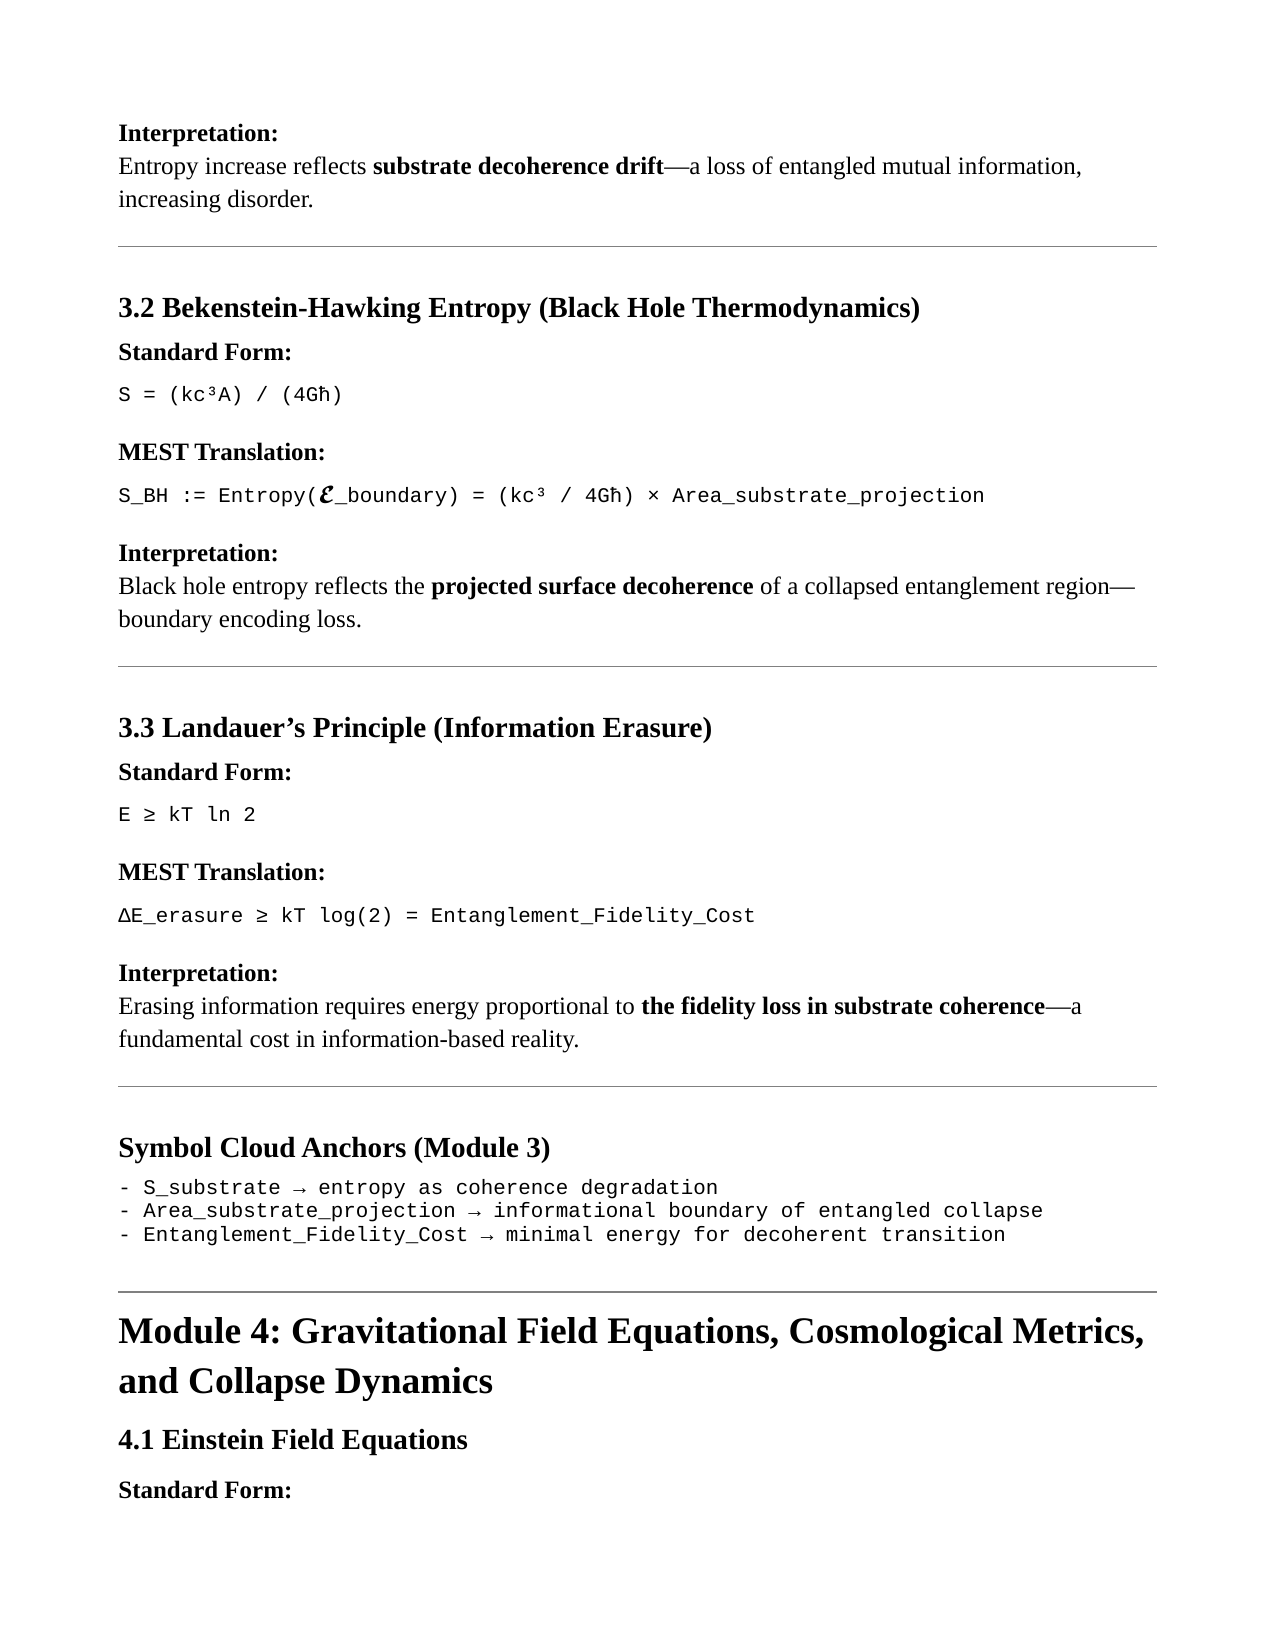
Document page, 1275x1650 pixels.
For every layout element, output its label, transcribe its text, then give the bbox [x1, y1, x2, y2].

text Standard Form: [118, 757, 1157, 785]
subtitle 4.1 Einstein Field Equations [118, 1422, 1157, 1456]
text Standard Form: [118, 337, 1157, 365]
text Standard Form: [118, 1475, 1157, 1504]
text - Area_substrate_projection → informational boundary of entangled collapse [118, 1200, 1157, 1224]
text Interpretation: Black hole entropy reflects the projected surface decoherence of a collapsed entanglement region—boundary encoding loss. [118, 538, 1157, 633]
text MEST Translation: [118, 437, 1157, 466]
text S_BH := Entropy(𝓔_boundary) = (kc³ / 4Għ) × Area_substrate_projection [118, 485, 1157, 509]
text - S_substrate → entropy as coherence degradation [118, 1177, 1157, 1200]
text Interpretation: Erasing information requires energy proportional to the fidelity loss in substrate coherence—a fundamental cost in information-based reality. [118, 958, 1157, 1053]
subtitle 3.3 Landauer’s Principle (Information Erasure) [118, 711, 1157, 744]
text ΔE_erasure ≥ kT log(2) = Entanglement_Fidelity_Cost [118, 905, 1157, 929]
subtitle Module 4: Gravitational Field Equations, Cosmological Metrics, and Collapse Dynamics [118, 1308, 1157, 1401]
subtitle 3.2 Bekenstein-Hawking Entropy (Black Hole Thermodynamics) [118, 291, 1157, 324]
subtitle Symbol Cloud Anchors (Module 3) [118, 1131, 1157, 1164]
text MEST Translation: [118, 857, 1157, 886]
text E ≥ kT ln 2 [118, 804, 1157, 828]
text Interpretation: Entropy increase reflects substrate decoherence drift—a loss of entangled mutual information, increasing disorder. [118, 118, 1157, 213]
text S = (kc³A) / (4Għ) [118, 384, 1157, 408]
text - Entanglement_Fidelity_Cost → minimal energy for decoherent transition [118, 1224, 1157, 1248]
